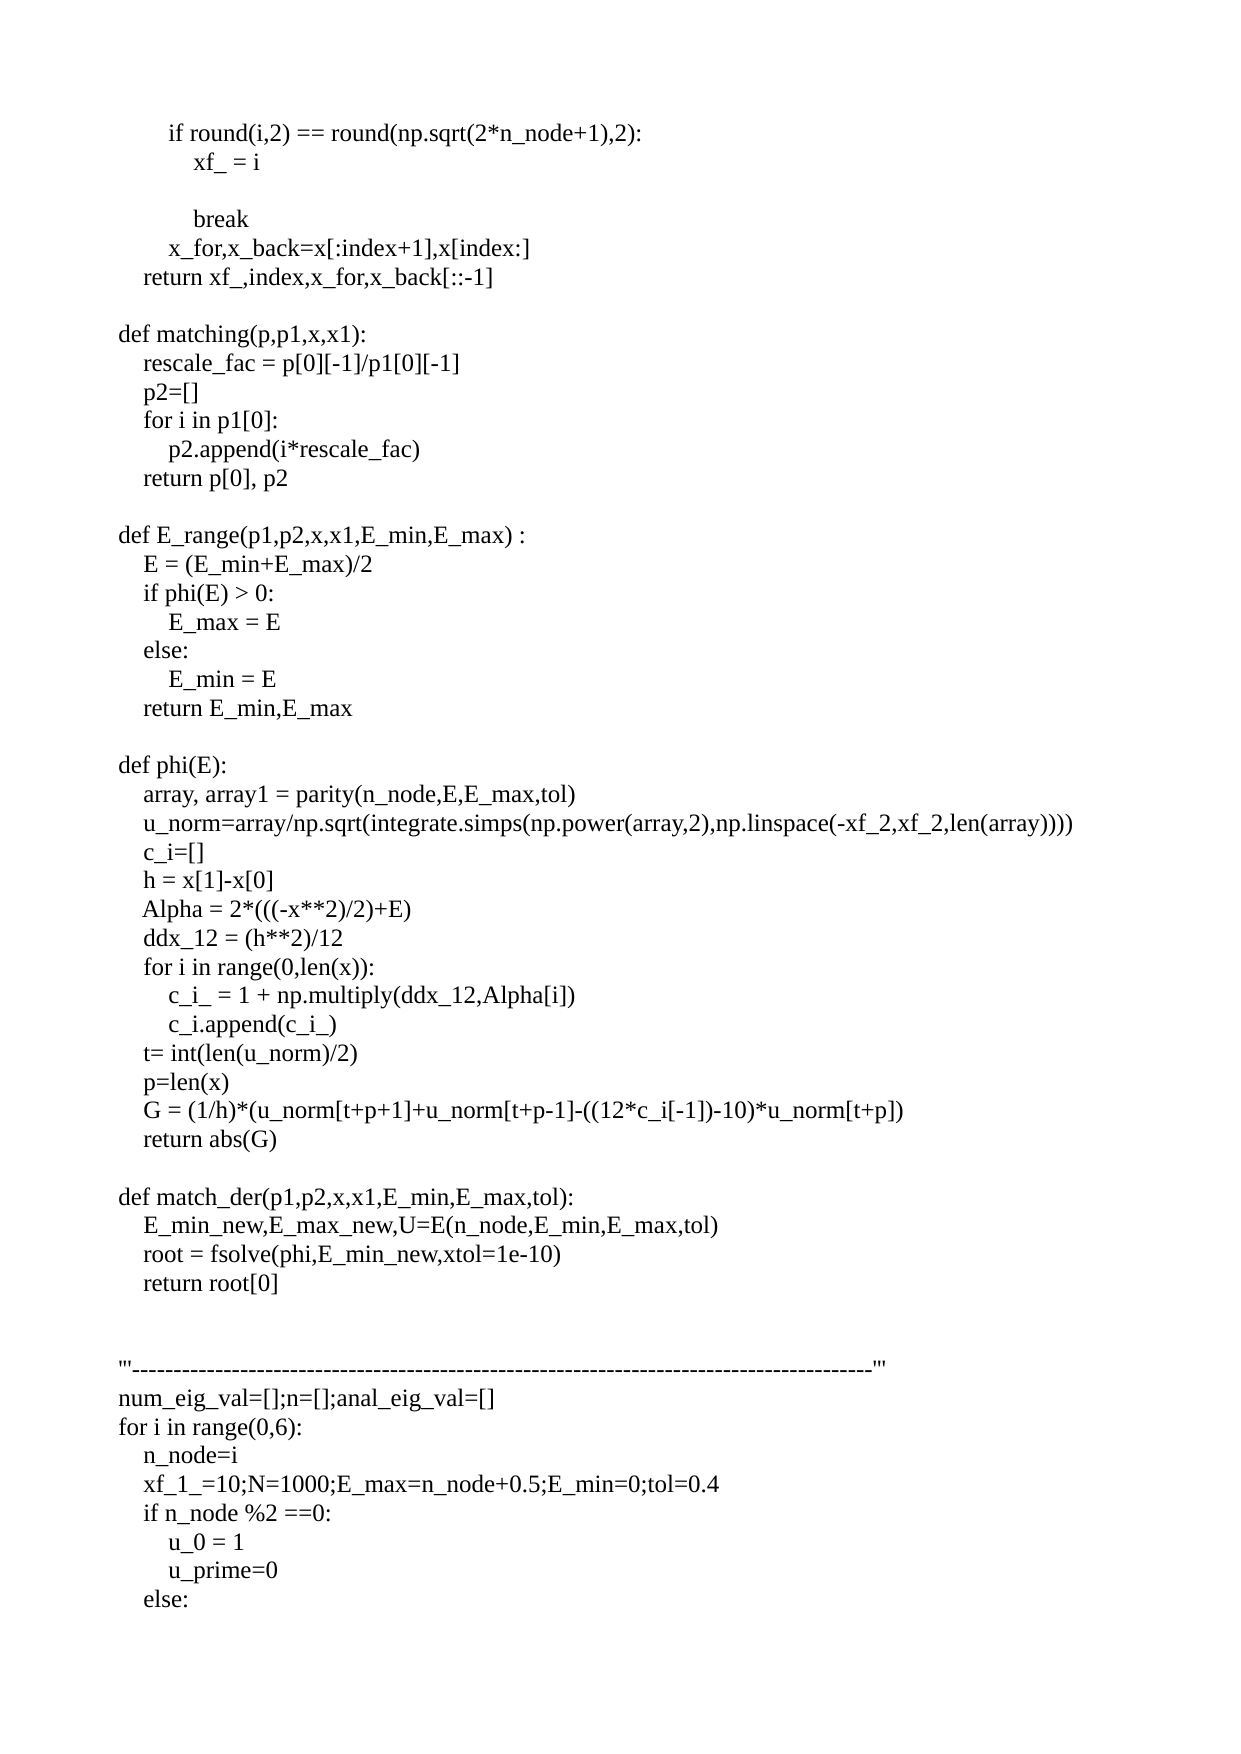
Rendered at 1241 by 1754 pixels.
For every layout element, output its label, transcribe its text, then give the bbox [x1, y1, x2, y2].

text xf_1_=10;N=1000;E_max=n_node+0.5;E_min=0;tol=0.4 [118, 1469, 1122, 1498]
text '''-----------------------------------------------------------------------------------------''' [118, 1354, 1122, 1383]
text xf_ = i [118, 147, 1122, 176]
text array, array1 = parity(n_node,E,E_max,tol) [118, 779, 1122, 808]
text if round(i,2) == round(np.sqrt(2*n_node+1),2): [118, 118, 1122, 147]
text p2.append(i*rescale_fac) [118, 434, 1122, 463]
text def E_range(p1,p2,x,x1,E_min,E_max) : [118, 521, 1122, 549]
text c_i_ = 1 + np.multiply(ddx_12,Alpha[i]) [118, 981, 1122, 1009]
text u_0 = 1 [118, 1527, 1122, 1556]
text G = (1/h)*(u_norm[t+p+1]+u_norm[t+p-1]-((12*c_i[-1])-10)*u_norm[t+p]) [118, 1096, 1122, 1124]
text return abs(G) [118, 1124, 1122, 1153]
text ddx_12 = (h**2)/12 [118, 923, 1122, 952]
text p=len(x) [118, 1067, 1122, 1096]
text for i in range(0,len(x)): [118, 952, 1122, 981]
text u_norm=array/np.sqrt(integrate.simps(np.power(array,2),np.linspace(-xf_2,xf_2,len(array)))) [118, 808, 1122, 837]
text h = x[1]-x[0] [118, 866, 1122, 894]
text c_i=[] [118, 837, 1122, 866]
text break [118, 204, 1122, 233]
text u_prime=0 [118, 1556, 1122, 1584]
text Alpha = 2*(((-x**2)/2)+E) [118, 894, 1122, 923]
text E = (E_min+E_max)/2 [118, 549, 1122, 578]
text def match_der(p1,p2,x,x1,E_min,E_max,tol): [118, 1182, 1122, 1211]
text E_min = E [118, 664, 1122, 693]
text if n_node %2 ==0: [118, 1498, 1122, 1527]
text for i in p1[0]: [118, 406, 1122, 434]
text def phi(E): [118, 751, 1122, 779]
text rescale_fac = p[0][-1]/p1[0][-1] [118, 348, 1122, 377]
text root = fsolve(phi,E_min_new,xtol=1e-10) [118, 1239, 1122, 1268]
text E_min_new,E_max_new,U=E(n_node,E_min,E_max,tol) [118, 1211, 1122, 1239]
text num_eig_val=[];n=[];anal_eig_val=[] [118, 1383, 1122, 1412]
text for i in range(0,6): [118, 1412, 1122, 1441]
text p2=[] [118, 377, 1122, 406]
text return root[0] [118, 1268, 1122, 1297]
text if phi(E) > 0: [118, 578, 1122, 607]
text c_i.append(c_i_) [118, 1009, 1122, 1038]
text E_max = E [118, 607, 1122, 636]
text x_for,x_back=x[:index+1],x[index:] [118, 233, 1122, 262]
text else: [118, 636, 1122, 664]
text return xf_,index,x_for,x_back[::-1] [118, 262, 1122, 291]
text n_node=i [118, 1441, 1122, 1469]
text return E_min,E_max [118, 693, 1122, 722]
text else: [118, 1584, 1122, 1613]
text return p[0], p2 [118, 463, 1122, 492]
text t= int(len(u_norm)/2) [118, 1038, 1122, 1067]
text def matching(p,p1,x,x1): [118, 319, 1122, 348]
